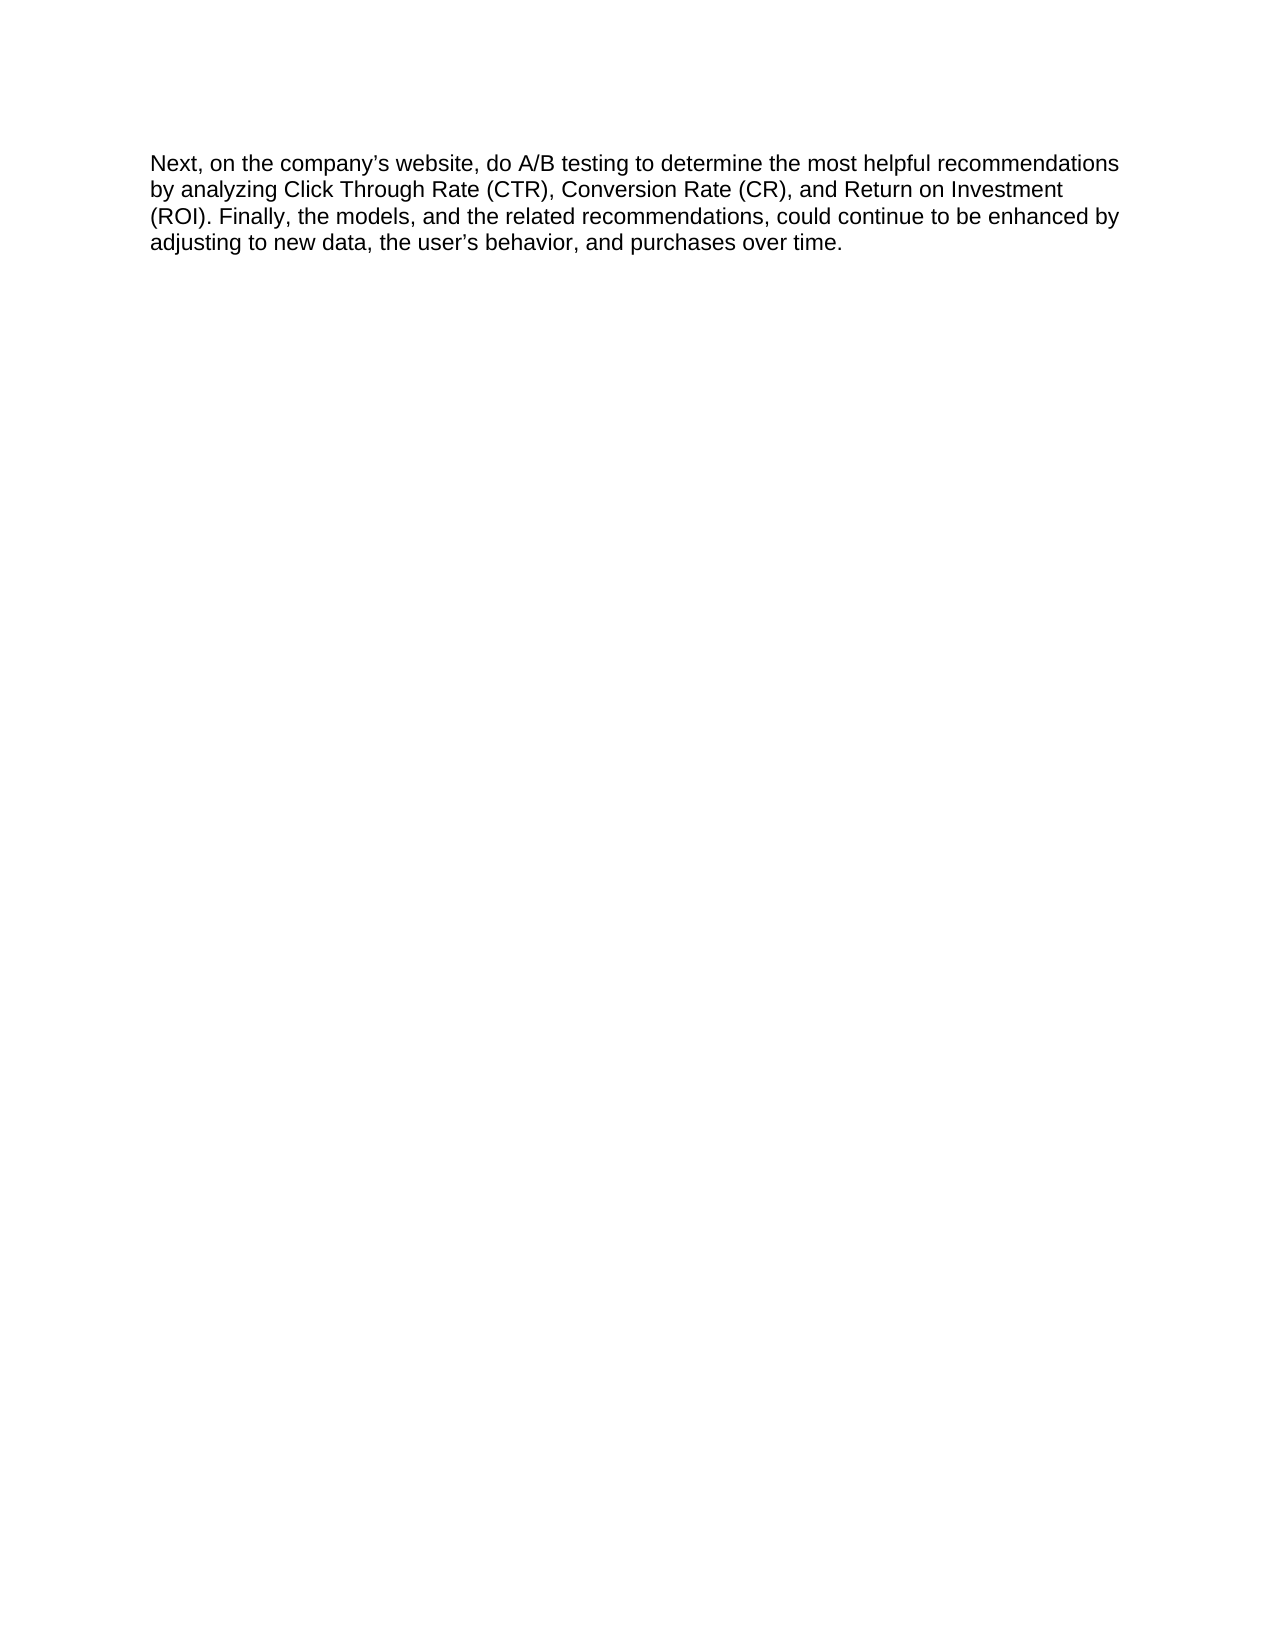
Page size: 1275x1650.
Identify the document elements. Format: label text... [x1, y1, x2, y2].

text Next, on the company’s website, do A/B testing to determine the most helpful recommendations by analyzing Click Through Rate (CTR), Conversion Rate (CR), and Return on Investment (ROI). Finally, the models, and the related recommendations, could continue to be enhanced by adjusting to new data, the user’s behavior, and purchases over time. [150, 150, 1125, 255]
